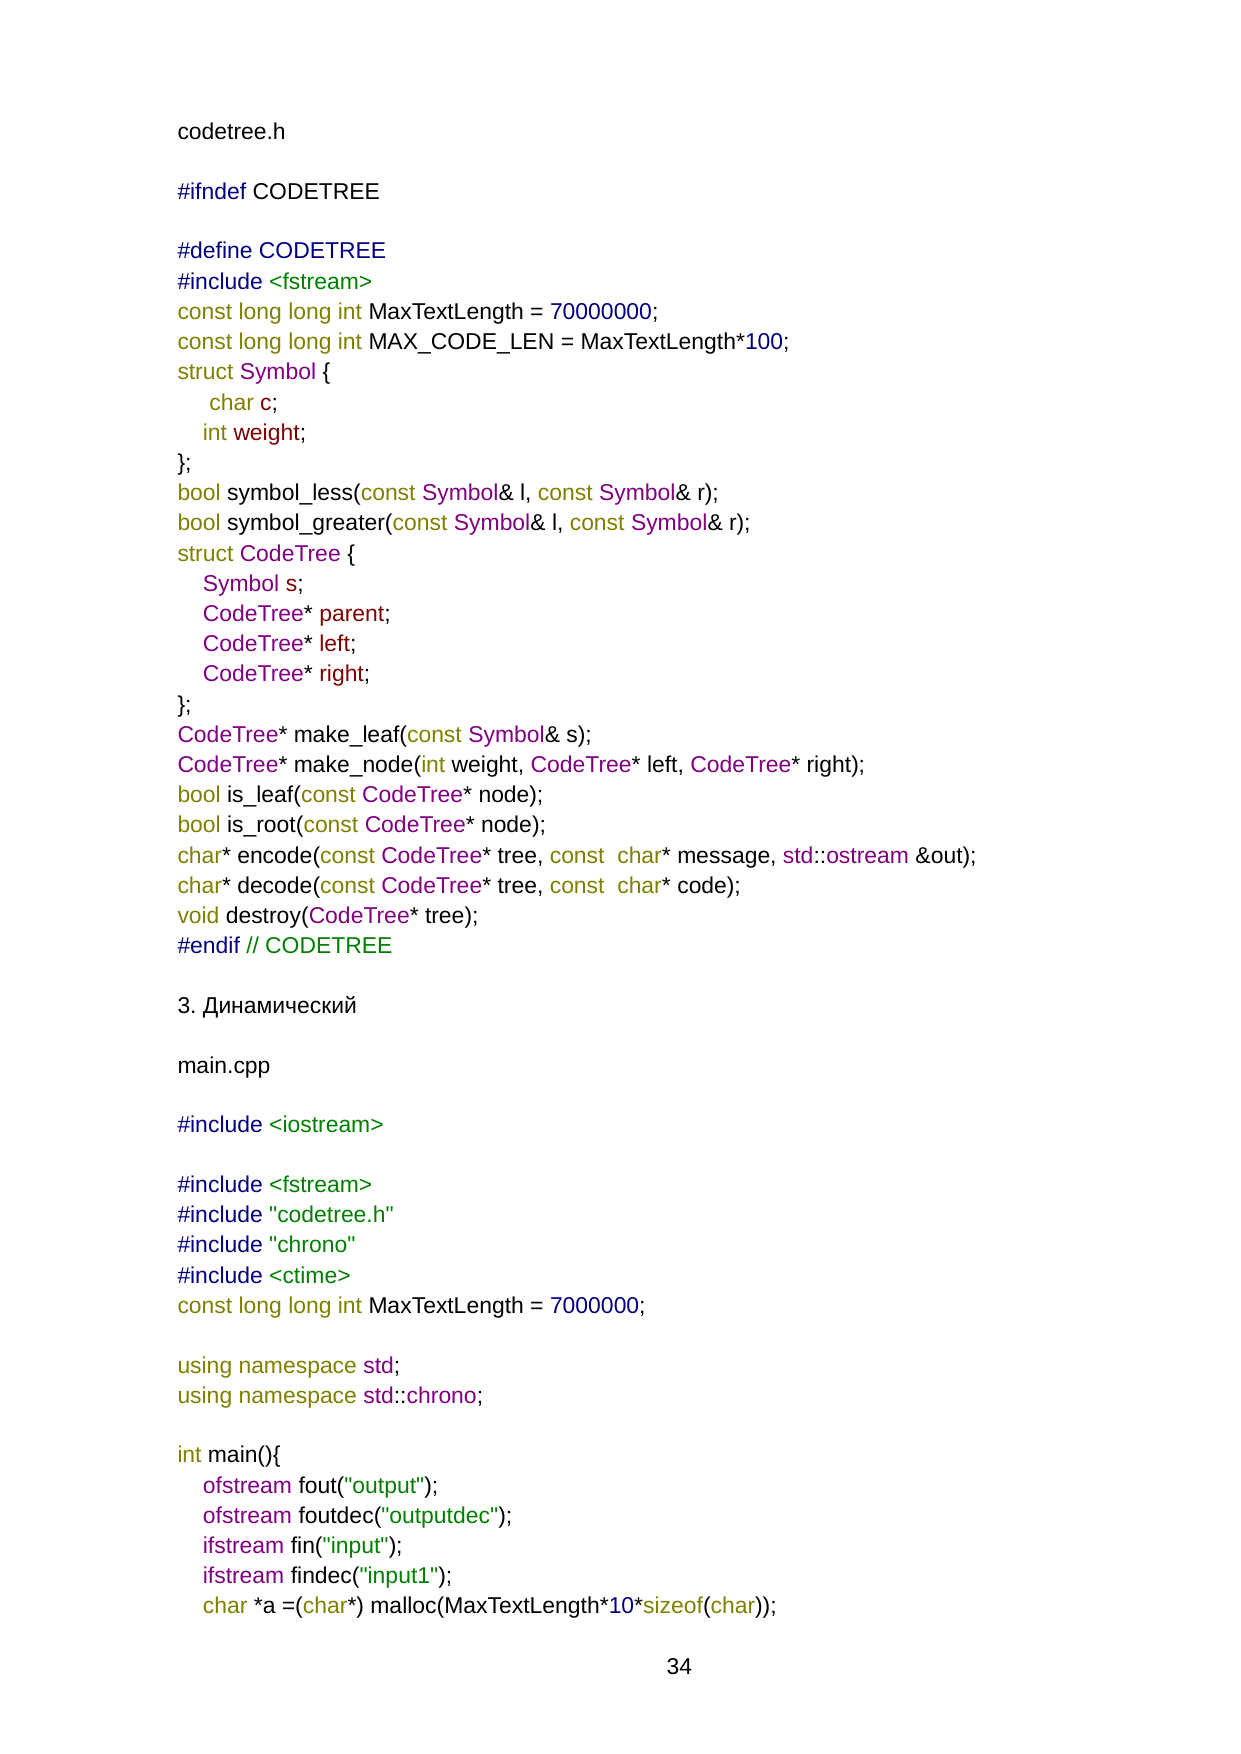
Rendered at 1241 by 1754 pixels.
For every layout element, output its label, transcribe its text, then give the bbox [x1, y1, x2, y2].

text char* encode(const CodeTree* tree, const char* message, std::ostream &out); [177, 842, 1181, 868]
text #define CODETREE [177, 237, 1181, 264]
text bool is_leaf(const CodeTree* node); [177, 781, 1181, 808]
text ifstream fin("input"); [177, 1532, 1181, 1558]
text char *a =(char*) malloc(MaxTextLength*10*sizeof(char)); [177, 1592, 1181, 1619]
text CodeTree* parent; [177, 600, 1181, 626]
text int main(){ [177, 1441, 1181, 1468]
text 3. Динамический [177, 992, 1181, 1018]
text bool symbol_less(const Symbol& l, const Symbol& r); [177, 479, 1181, 506]
text Symbol s; [177, 570, 1181, 596]
text #endif // CODETREE [177, 932, 1181, 959]
text bool is_root(const CodeTree* node); [177, 811, 1181, 838]
text ifstream findec("input1"); [177, 1562, 1181, 1589]
text #include <fstream> [177, 1171, 1181, 1197]
text struct Symbol { [177, 358, 1181, 385]
text const long long int MaxTextLength = 70000000; [177, 298, 1181, 324]
text void destroy(CodeTree* tree); [177, 902, 1181, 928]
text bool symbol_greater(const Symbol& l, const Symbol& r); [177, 509, 1181, 536]
text using namespace std::chrono; [177, 1382, 1181, 1408]
text #include <fstream> [177, 268, 1181, 294]
text #include <ctime> [177, 1262, 1181, 1288]
text const long long int MaxTextLength = 7000000; [177, 1292, 1181, 1318]
text #include "chrono" [177, 1231, 1181, 1258]
text CodeTree* make_node(int weight, CodeTree* left, CodeTree* right); [177, 751, 1181, 777]
text #include <iostream> [177, 1111, 1181, 1138]
text CodeTree* right; [177, 660, 1181, 687]
text #ifndef CODETREE [177, 178, 1181, 204]
text char c; [177, 388, 1181, 415]
text #include "codetree.h" [177, 1201, 1181, 1228]
text struct CodeTree { [177, 539, 1181, 566]
text main.cpp [177, 1052, 1181, 1078]
text }; [177, 449, 1181, 475]
text CodeTree* left; [177, 630, 1181, 657]
text const long long int MAX_CODE_LEN = MaxTextLength*100; [177, 328, 1181, 354]
text char* decode(const CodeTree* tree, const char* code); [177, 872, 1181, 898]
text ofstream foutdec("outputdec"); [177, 1502, 1181, 1528]
text }; [177, 691, 1181, 717]
text CodeTree* make_leaf(const Symbol& s); [177, 721, 1181, 747]
text using namespace std; [177, 1352, 1181, 1378]
text ofstream fout("output"); [177, 1472, 1181, 1498]
text int weight; [177, 419, 1181, 445]
text codetree.h [177, 118, 1181, 144]
